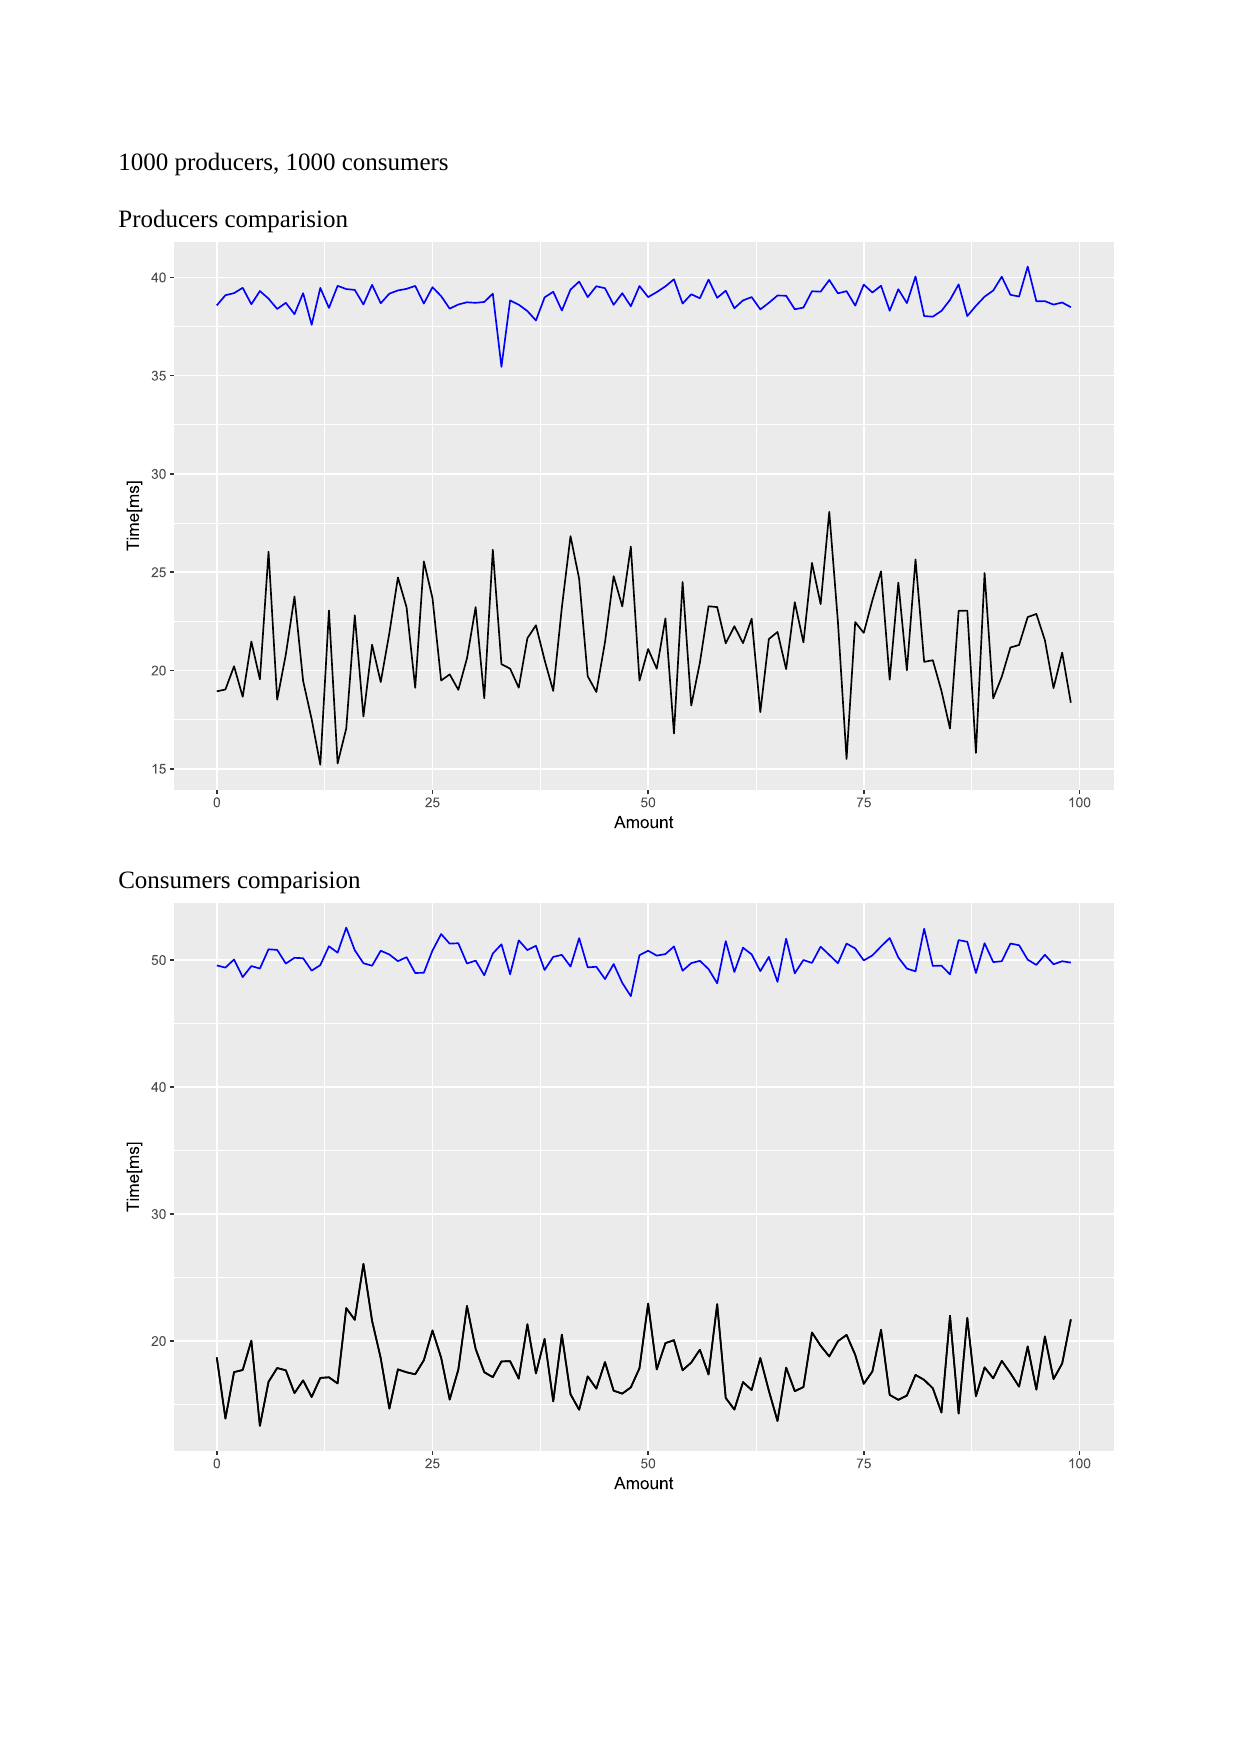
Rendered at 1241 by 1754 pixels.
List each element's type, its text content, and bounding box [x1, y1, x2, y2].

text 1000 producers, 1000 consumers [118, 147, 1122, 176]
text Producers comparision [118, 204, 1122, 233]
text Consumers comparision [118, 865, 1122, 894]
